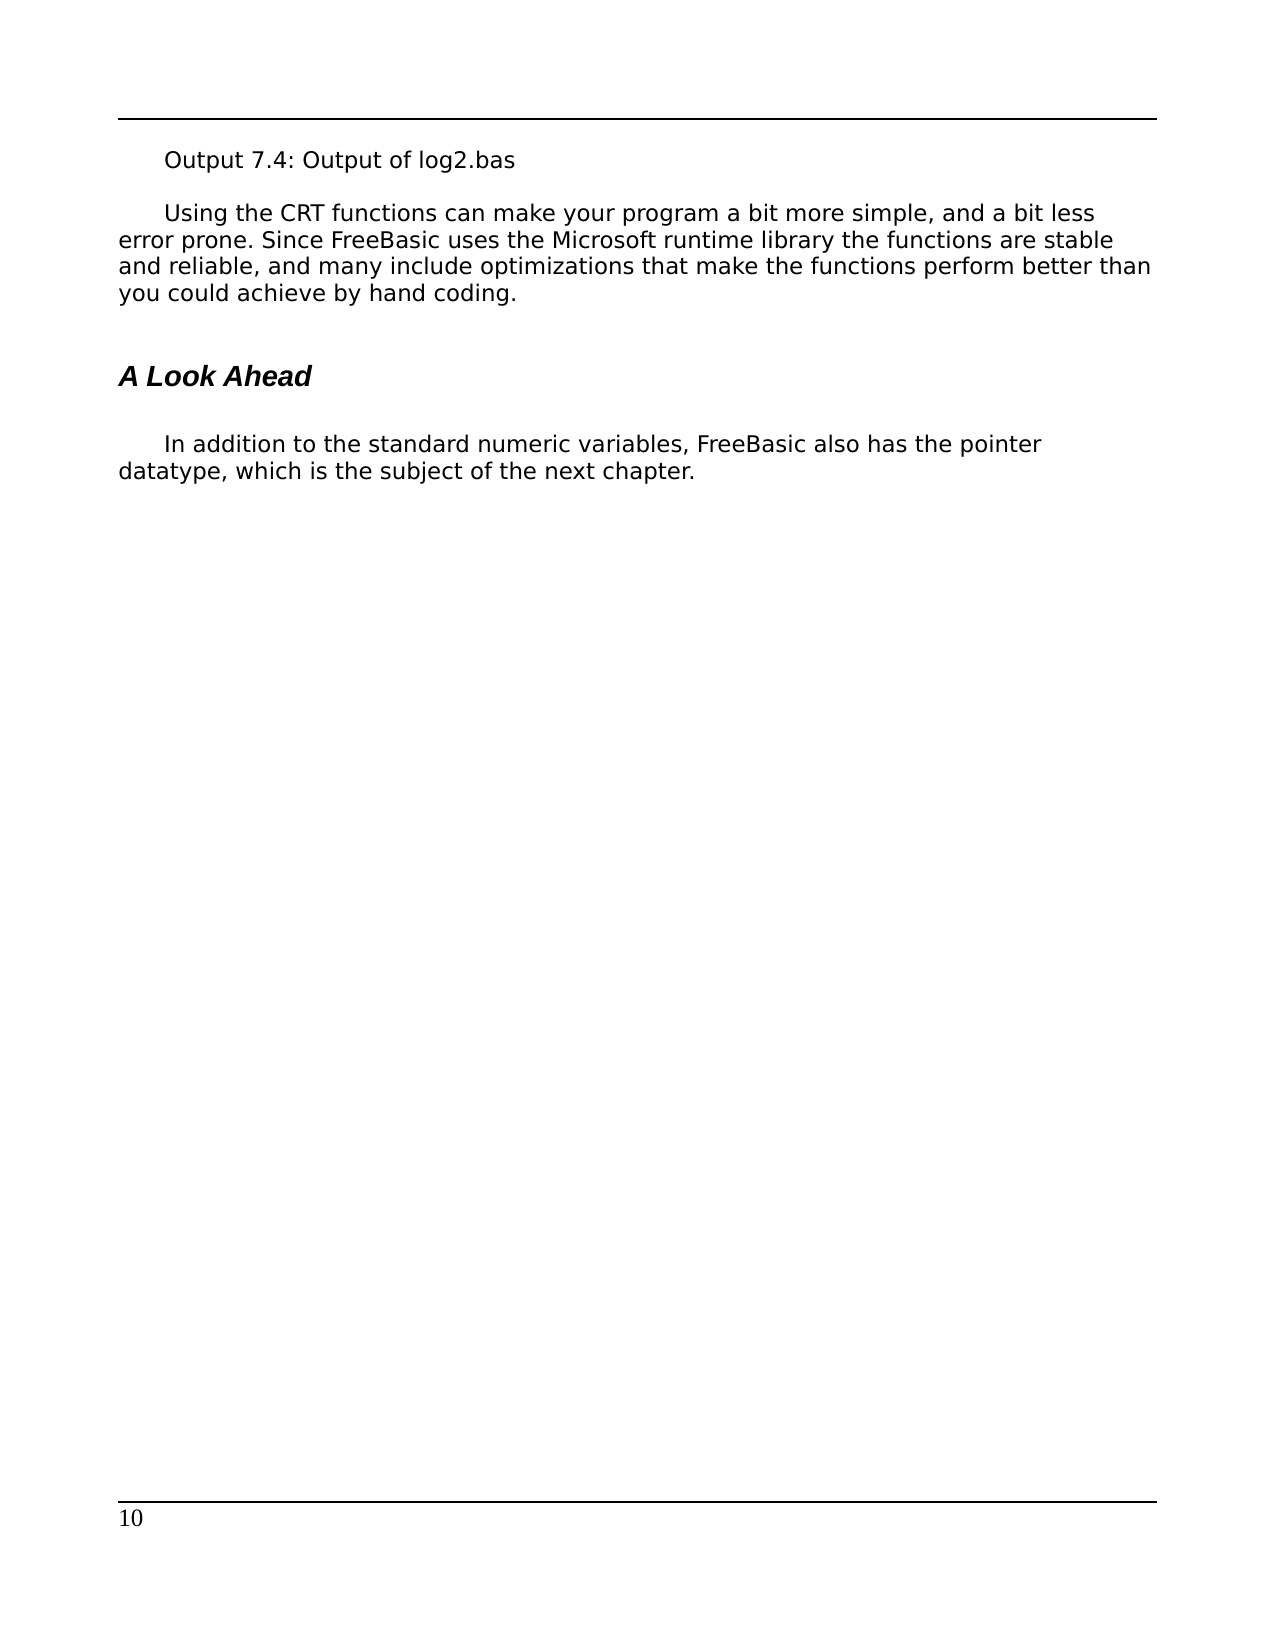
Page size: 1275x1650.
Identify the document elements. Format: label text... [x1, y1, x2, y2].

text In addition to the standard numeric variables, FreeBasic also has the pointer datatype, which is the subject of the next chapter. [118, 431, 1157, 484]
text Using the CRT functions can make your program a bit more simple, and a bit less error prone. Since FreeBasic uses the Microsoft runtime library the functions are stable and reliable, and many include optimizations that make the functions perform better than you could achieve by hand coding. [118, 200, 1157, 307]
text Output 7.4: Output of log2.bas [118, 147, 1157, 173]
subtitle A Look Ahead [118, 358, 1157, 392]
